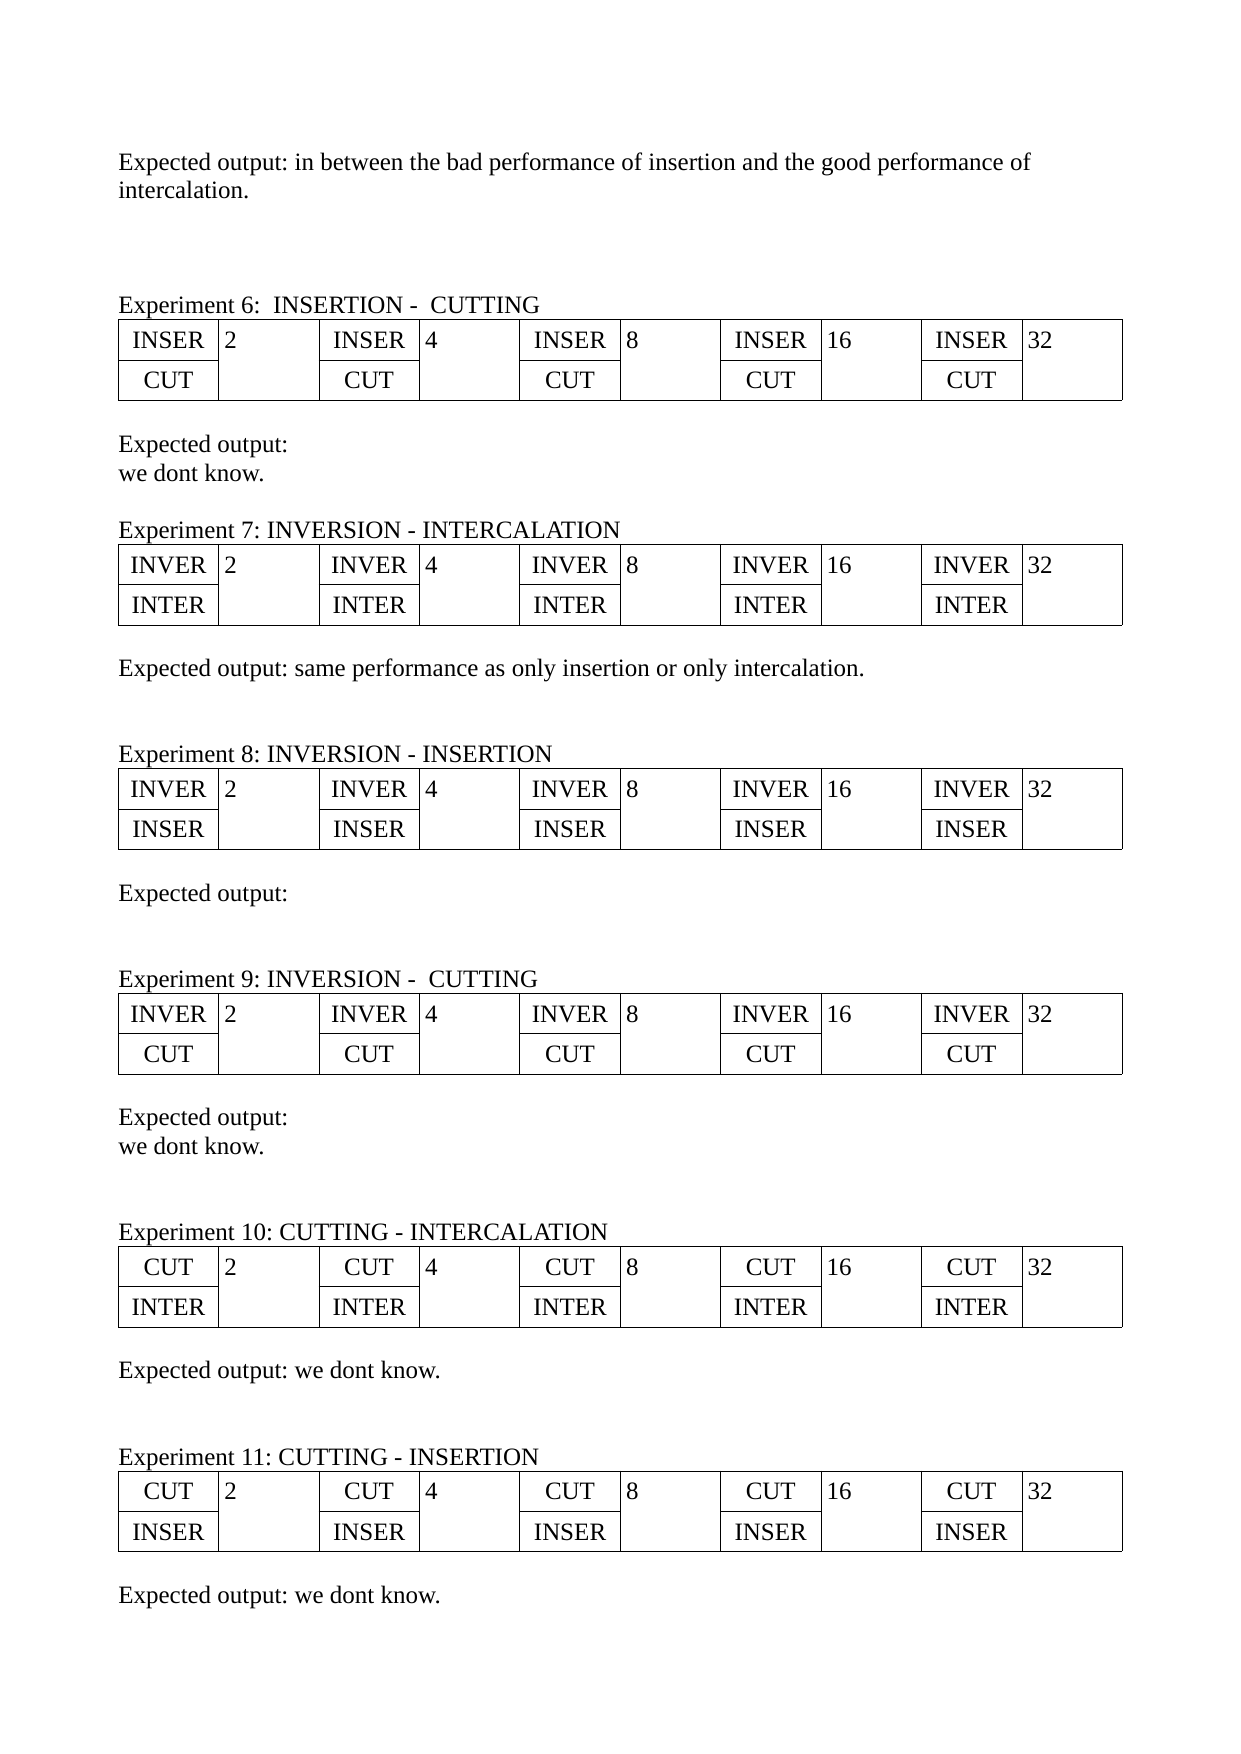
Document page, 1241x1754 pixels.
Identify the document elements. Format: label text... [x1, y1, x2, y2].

table_header INVER [320, 769, 419, 809]
table_header 4 [420, 545, 519, 624]
table_cell INSER [320, 810, 419, 849]
text we dont know. [118, 1131, 1122, 1160]
table_cell INTER [119, 585, 218, 624]
text Experiment 8: INVERSION - INSERTION [118, 739, 1122, 768]
text Experiment 11: CUTTING - INSERTION [118, 1442, 1122, 1471]
table_header 4 [420, 1247, 519, 1327]
table_cell INSER [721, 810, 821, 849]
table_cell INSER [119, 1512, 218, 1551]
table_header CUT [320, 1247, 419, 1286]
text Expected output: [118, 1102, 1122, 1131]
table_header 32 [1023, 545, 1122, 624]
table_header CUT [721, 1472, 821, 1511]
table_cell CUT [320, 1034, 419, 1073]
table_header INVER [721, 994, 821, 1033]
table_header 8 [621, 769, 720, 849]
table_header 8 [621, 1472, 720, 1551]
table_header 2 [219, 994, 319, 1073]
table_header 8 [621, 1247, 720, 1327]
text Experiment 7: INVERSION - INTERCALATION [118, 515, 1122, 544]
table_header CUT [119, 1472, 218, 1511]
table_header 32 [1023, 769, 1122, 849]
text Expected output: same performance as only insertion or only intercalation. [118, 653, 1122, 682]
table_header CUT [721, 1247, 821, 1286]
table_cell CUT [119, 361, 218, 400]
table_cell CUT [320, 361, 419, 400]
table_cell INTER [721, 1287, 821, 1327]
text Expected output: [118, 429, 1122, 458]
table_cell INSER [520, 810, 620, 849]
table_header 16 [822, 994, 921, 1073]
table_header INSER [721, 320, 821, 360]
text we dont know. [118, 458, 1122, 486]
table_header 2 [219, 545, 319, 624]
table_cell INTER [520, 585, 620, 624]
text Expected output: [118, 878, 1122, 907]
table_header INSER [320, 320, 419, 360]
table_header CUT [922, 1247, 1022, 1286]
table_cell INTER [520, 1287, 620, 1327]
table_header 2 [219, 1247, 319, 1327]
table_header CUT [520, 1247, 620, 1286]
table_header CUT [922, 1472, 1022, 1511]
table_cell INSER [922, 1512, 1022, 1551]
text Expected output: we dont know. [118, 1580, 1122, 1609]
text Expected output: in between the bad performance of insertion and the good performance of intercalation. [118, 147, 1122, 204]
table_header INVER [320, 994, 419, 1033]
table_header 2 [219, 769, 319, 849]
table_header CUT [119, 1247, 218, 1286]
table_header 16 [822, 1472, 921, 1551]
table_header 16 [822, 1247, 921, 1327]
table_header INVER [721, 545, 821, 584]
table_header 4 [420, 320, 519, 400]
table_cell CUT [721, 1034, 821, 1073]
table_header INVER [922, 994, 1022, 1033]
table_header INVER [922, 545, 1022, 584]
table_header 32 [1023, 320, 1122, 400]
text Expected output: we dont know. [118, 1356, 1122, 1384]
table_header INSER [922, 320, 1022, 360]
table_cell INSER [922, 810, 1022, 849]
table_header 2 [219, 320, 319, 400]
table_header INVER [119, 769, 218, 809]
table_header 4 [420, 769, 519, 849]
text Experiment 10: CUTTING - INTERCALATION [118, 1217, 1122, 1246]
table_header 16 [822, 320, 921, 400]
table_header 8 [621, 545, 720, 624]
table_cell INTER [119, 1287, 218, 1327]
table_header INVER [520, 769, 620, 809]
table_header INVER [520, 994, 620, 1033]
table_header 16 [822, 545, 921, 624]
table_header 32 [1023, 994, 1122, 1073]
table_header 16 [822, 769, 921, 849]
text Experiment 9: INVERSION - CUTTING [118, 964, 1122, 993]
table_header INVER [721, 769, 821, 809]
table_header INVER [119, 994, 218, 1033]
table_cell CUT [721, 361, 821, 400]
table_cell CUT [520, 1034, 620, 1073]
table_header 2 [219, 1472, 319, 1551]
text Experiment 6: INSERTION - CUTTING [118, 291, 1122, 319]
table_header 4 [420, 994, 519, 1073]
table_header INSER [119, 320, 218, 360]
table_header CUT [520, 1472, 620, 1511]
table_header INVER [520, 545, 620, 584]
table_cell INSER [721, 1512, 821, 1551]
table_cell CUT [520, 361, 620, 400]
table_header 4 [420, 1472, 519, 1551]
table_header 32 [1023, 1247, 1122, 1327]
table_cell INTER [721, 585, 821, 624]
table_cell CUT [922, 361, 1022, 400]
table_header 8 [621, 994, 720, 1073]
table_cell INSER [119, 810, 218, 849]
table_cell INSER [320, 1512, 419, 1551]
table_header INSER [520, 320, 620, 360]
table_header INVER [320, 545, 419, 584]
table_cell INTER [320, 585, 419, 624]
table_cell CUT [922, 1034, 1022, 1073]
table_header CUT [320, 1472, 419, 1511]
table_cell INTER [922, 1287, 1022, 1327]
table_cell CUT [119, 1034, 218, 1073]
table_cell INSER [520, 1512, 620, 1551]
table_cell INTER [922, 585, 1022, 624]
table_header 32 [1023, 1472, 1122, 1551]
table_header INVER [119, 545, 218, 584]
table_header 8 [621, 320, 720, 400]
table_cell INTER [320, 1287, 419, 1327]
table_header INVER [922, 769, 1022, 809]
